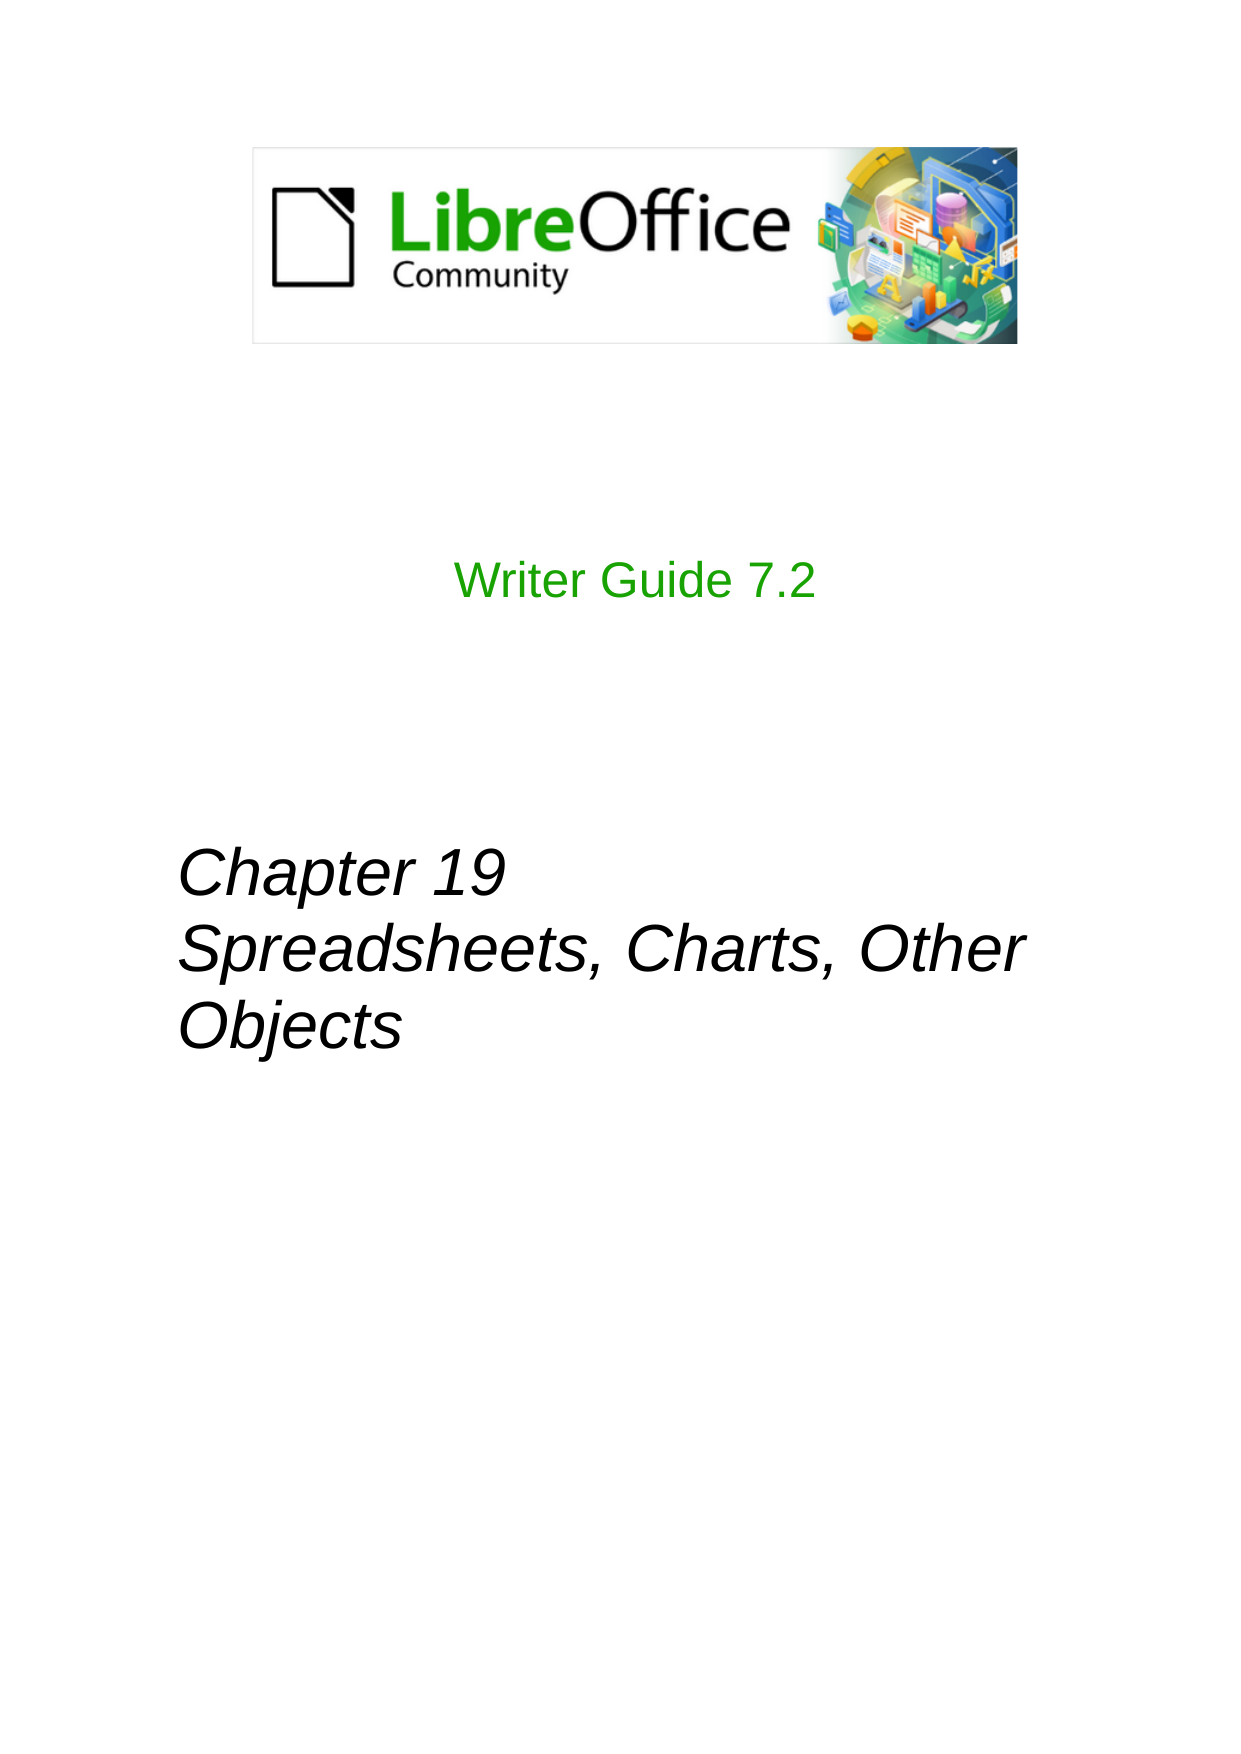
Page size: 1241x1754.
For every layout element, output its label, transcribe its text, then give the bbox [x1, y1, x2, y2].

picture [252, 147, 1018, 344]
title Chapter 19 Spreadsheets, Charts, Other Objects [177, 833, 1093, 1063]
text Writer Guide 7.2 [177, 550, 1093, 608]
